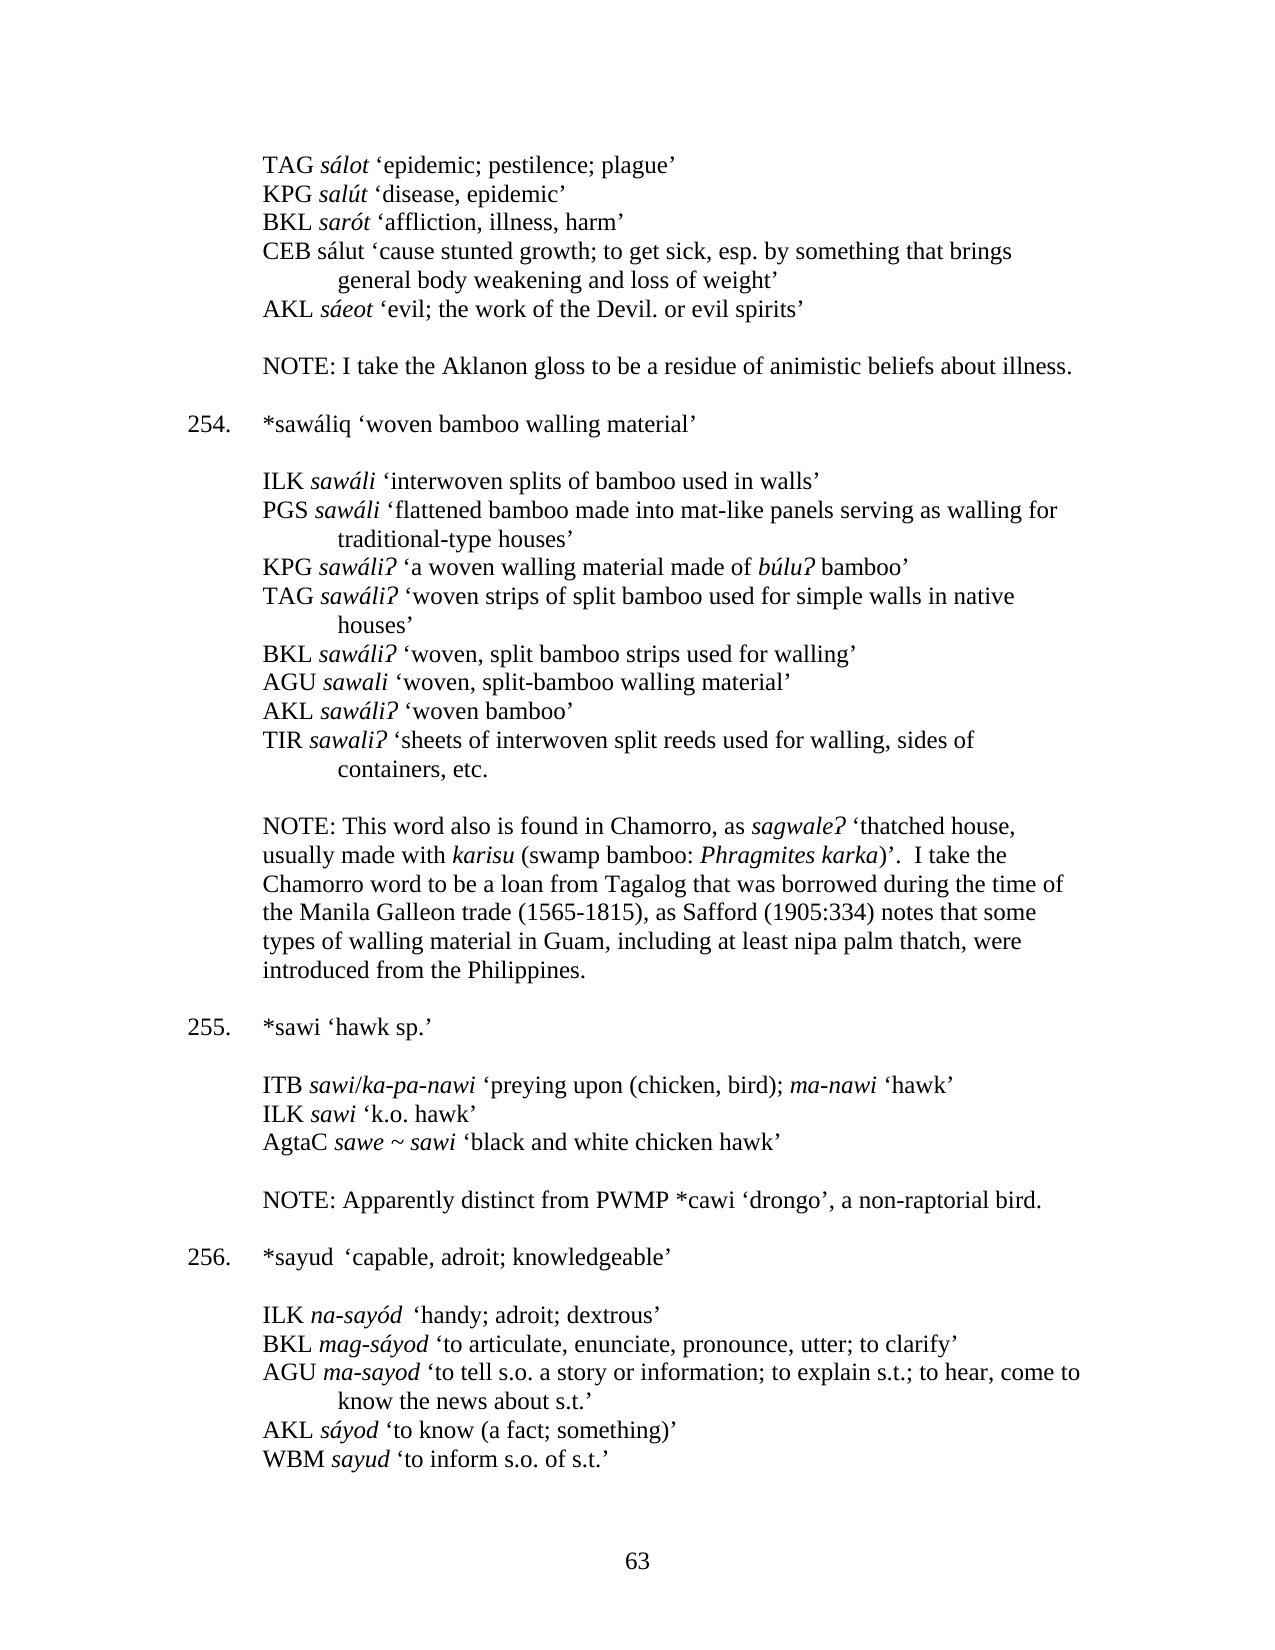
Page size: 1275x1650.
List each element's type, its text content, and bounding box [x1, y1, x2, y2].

text usually made with karisu (swamp bamboo: Phragmites karka)’. I take the [187, 840, 1087, 869]
text NOTE: I take the Aklanon gloss to be a residue of animistic beliefs about illness. [187, 351, 1087, 380]
text ILK sawi ‘k.o. hawk’ [187, 1099, 1087, 1127]
text BKL mag-sáyod ‘to articulate, enunciate, pronounce, utter; to clarify’ [187, 1329, 1087, 1357]
text NOTE: Apparently distinct from PWMP *cawi ‘drongo’, a non-raptorial bird. [187, 1185, 1087, 1214]
text introduced from the Philippines. [187, 955, 1087, 984]
text AKL sáyod ‘to know (a fact; something)’ [187, 1415, 1087, 1444]
text TAG sálot ‘epidemic; pestilence; plague’ [262, 150, 1087, 179]
text TIR sawaliɁ ‘sheets of interwoven split reeds used for walling, sides of [187, 725, 1087, 754]
text AgtaC sawe ~ sawi ‘black and white chicken hawk’ [187, 1127, 1087, 1156]
text houses’ [187, 610, 1087, 639]
text AGU sawali ‘woven, split-bamboo walling material’ [187, 667, 1087, 696]
text TAG sawáliɁ ‘woven strips of split bamboo used for simple walls in native [187, 581, 1087, 610]
text KPG salút ‘disease, epidemic’ [187, 179, 1087, 207]
text BKL sarót ‘affliction, illness, harm’ [187, 207, 1087, 236]
text AKL sáeot ‘evil; the work of the Devil. or evil spirits’ [187, 294, 1087, 322]
text types of walling material in Guam, including at least nipa palm thatch, were [187, 926, 1087, 955]
text AKL sawáliɁ ‘woven bamboo’ [187, 696, 1087, 725]
text CEB sálut ‘cause stunted growth; to get sick, esp. by something that brings [187, 236, 1087, 265]
text know the news about s.t.’ [187, 1386, 1087, 1415]
text NOTE: This word also is found in Chamorro, as sagwaleɁ ‘thatched house, [187, 811, 1087, 840]
text 256. *sayud ‘capable, adroit; knowledgeable’ [187, 1242, 1087, 1271]
text WBM sayud ‘to inform s.o. of s.t.’ [187, 1444, 1087, 1472]
text traditional-type houses’ [187, 524, 1087, 552]
text BKL sawáliɁ ‘woven, split bamboo strips used for walling’ [187, 639, 1087, 667]
text ILK sawáli ‘interwoven splits of bamboo used in walls’ [187, 466, 1087, 495]
text ILK na-sayód ‘handy; adroit; dextrous’ [187, 1300, 1087, 1329]
text 255. *sawi ‘hawk sp.’ [187, 1012, 1087, 1041]
text PGS sawáli ‘flattened bamboo made into mat-like panels serving as walling for [187, 495, 1087, 524]
text KPG sawáliɁ ‘a woven walling material made of búluɁ bamboo’ [187, 552, 1087, 581]
text ITB sawi/ka-pa-nawi ‘preying upon (chicken, bird); ma-nawi ‘hawk’ [187, 1070, 1087, 1099]
text general body weakening and loss of weight’ [187, 265, 1087, 294]
text the Manila Galleon trade (1565-1815), as Safford (1905:334) notes that some [187, 897, 1087, 926]
text Chamorro word to be a loan from Tagalog that was borrowed during the time of [187, 869, 1087, 897]
text containers, etc. [262, 754, 1087, 782]
text 254. *sawáliq ‘woven bamboo walling material’ [187, 409, 1087, 437]
text AGU ma-sayod ‘to tell s.o. a story or information; to explain s.t.; to hear, come to [187, 1357, 1087, 1386]
